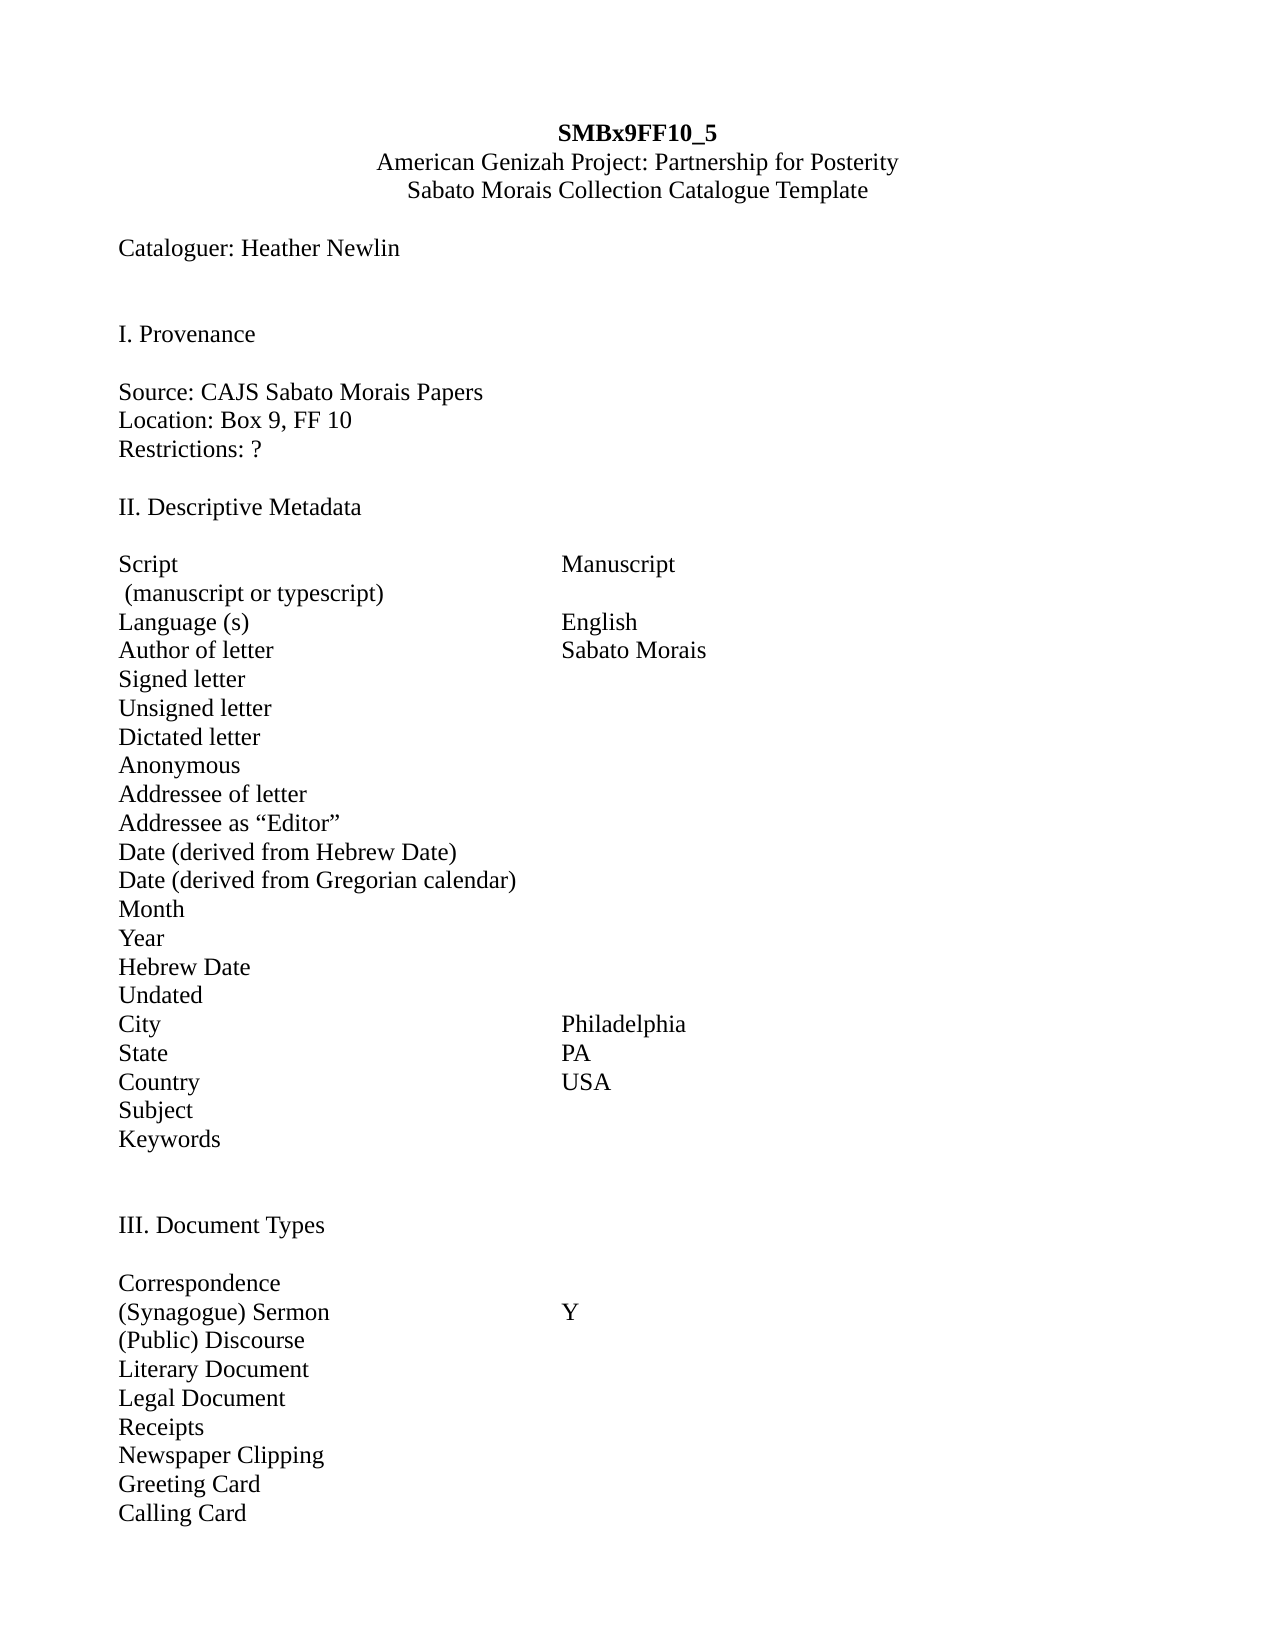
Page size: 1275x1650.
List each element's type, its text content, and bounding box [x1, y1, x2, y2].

text Signed letter [118, 664, 1157, 693]
text III. Document Types [118, 1211, 1157, 1239]
text Country USA [118, 1067, 1157, 1096]
text Location: Box 9, FF 10 [118, 406, 1157, 434]
text Author of letter Sabato Morais [118, 636, 1157, 664]
text I. Provenance [118, 319, 1157, 348]
text American Genizah Project: Partnership for Posterity [118, 147, 1157, 176]
text Addressee as “Editor” [118, 808, 1157, 837]
text Restrictions: ? [118, 434, 1157, 463]
text Source: CAJS Sabato Morais Papers [118, 377, 1157, 406]
text (manuscript or typescript) [118, 578, 1157, 607]
text SMBx9FF10_5 [118, 118, 1157, 147]
text City Philadelphia [118, 1009, 1157, 1038]
text Anonymous [118, 751, 1157, 779]
text Year [118, 923, 1157, 952]
text Newspaper Clipping [118, 1441, 1157, 1469]
text Date (derived from Gregorian calendar) [118, 866, 1157, 894]
text Undated [118, 981, 1157, 1009]
text Hebrew Date [118, 952, 1157, 981]
text Literary Document [118, 1354, 1157, 1383]
text Script Manuscript [118, 549, 1157, 578]
text Date (derived from Hebrew Date) [118, 837, 1157, 866]
text Addressee of letter [118, 779, 1157, 808]
text (Synagogue) Sermon Y [118, 1297, 1157, 1326]
text Correspondence [118, 1268, 1157, 1297]
text State PA [118, 1038, 1157, 1067]
text Dictated letter [118, 722, 1157, 751]
text Cataloguer: Heather Newlin [118, 233, 1157, 262]
text Language (s) English [118, 607, 1157, 636]
text Month [118, 894, 1157, 923]
text (Public) Discourse [118, 1326, 1157, 1354]
text Keywords [118, 1124, 1157, 1153]
text Subject [118, 1096, 1157, 1124]
text Legal Document [118, 1383, 1157, 1412]
text Sabato Morais Collection Catalogue Template [118, 176, 1157, 204]
text Receipts [118, 1412, 1157, 1441]
text II. Descriptive Metadata [118, 492, 1157, 521]
text Greeting Card [118, 1469, 1157, 1498]
text Calling Card [118, 1498, 1157, 1527]
text Unsigned letter [118, 693, 1157, 722]
